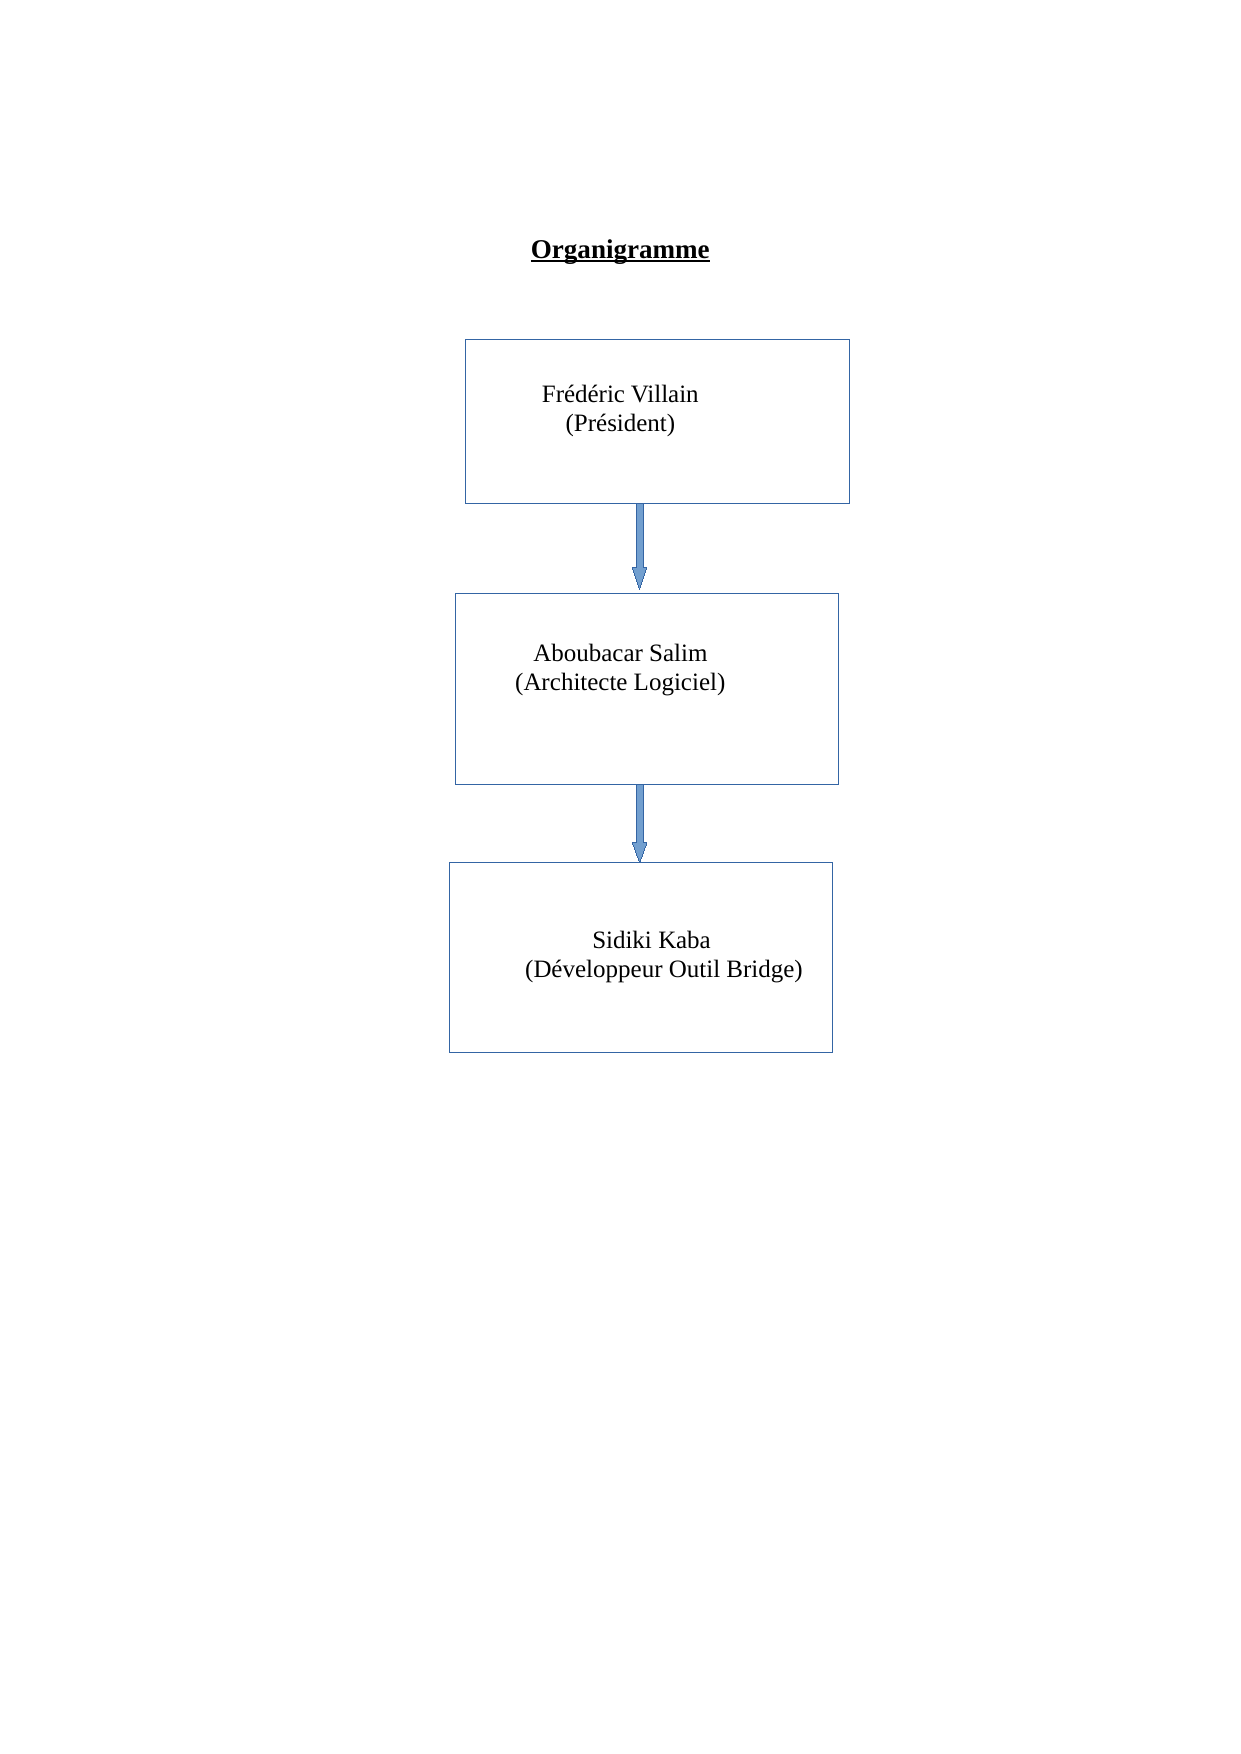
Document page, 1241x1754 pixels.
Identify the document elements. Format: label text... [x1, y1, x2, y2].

text [118, 926, 449, 954]
text [839, 638, 1122, 667]
text Aboubacar Salim [456, 638, 838, 667]
text [850, 408, 1122, 437]
text [118, 667, 455, 696]
text [118, 408, 465, 437]
text [850, 379, 1122, 408]
text Sidiki Kaba [450, 926, 832, 954]
text Organigramme [118, 233, 1122, 264]
text [118, 379, 465, 408]
text [833, 926, 1122, 954]
text [118, 954, 449, 983]
text (Développeur Outil Bridge) [450, 954, 832, 983]
text (Architecte Logiciel) [456, 667, 838, 696]
text [118, 638, 455, 667]
text [839, 667, 1122, 696]
text [833, 954, 1122, 983]
text (Président) [466, 408, 849, 437]
text Frédéric Villain [466, 379, 849, 408]
